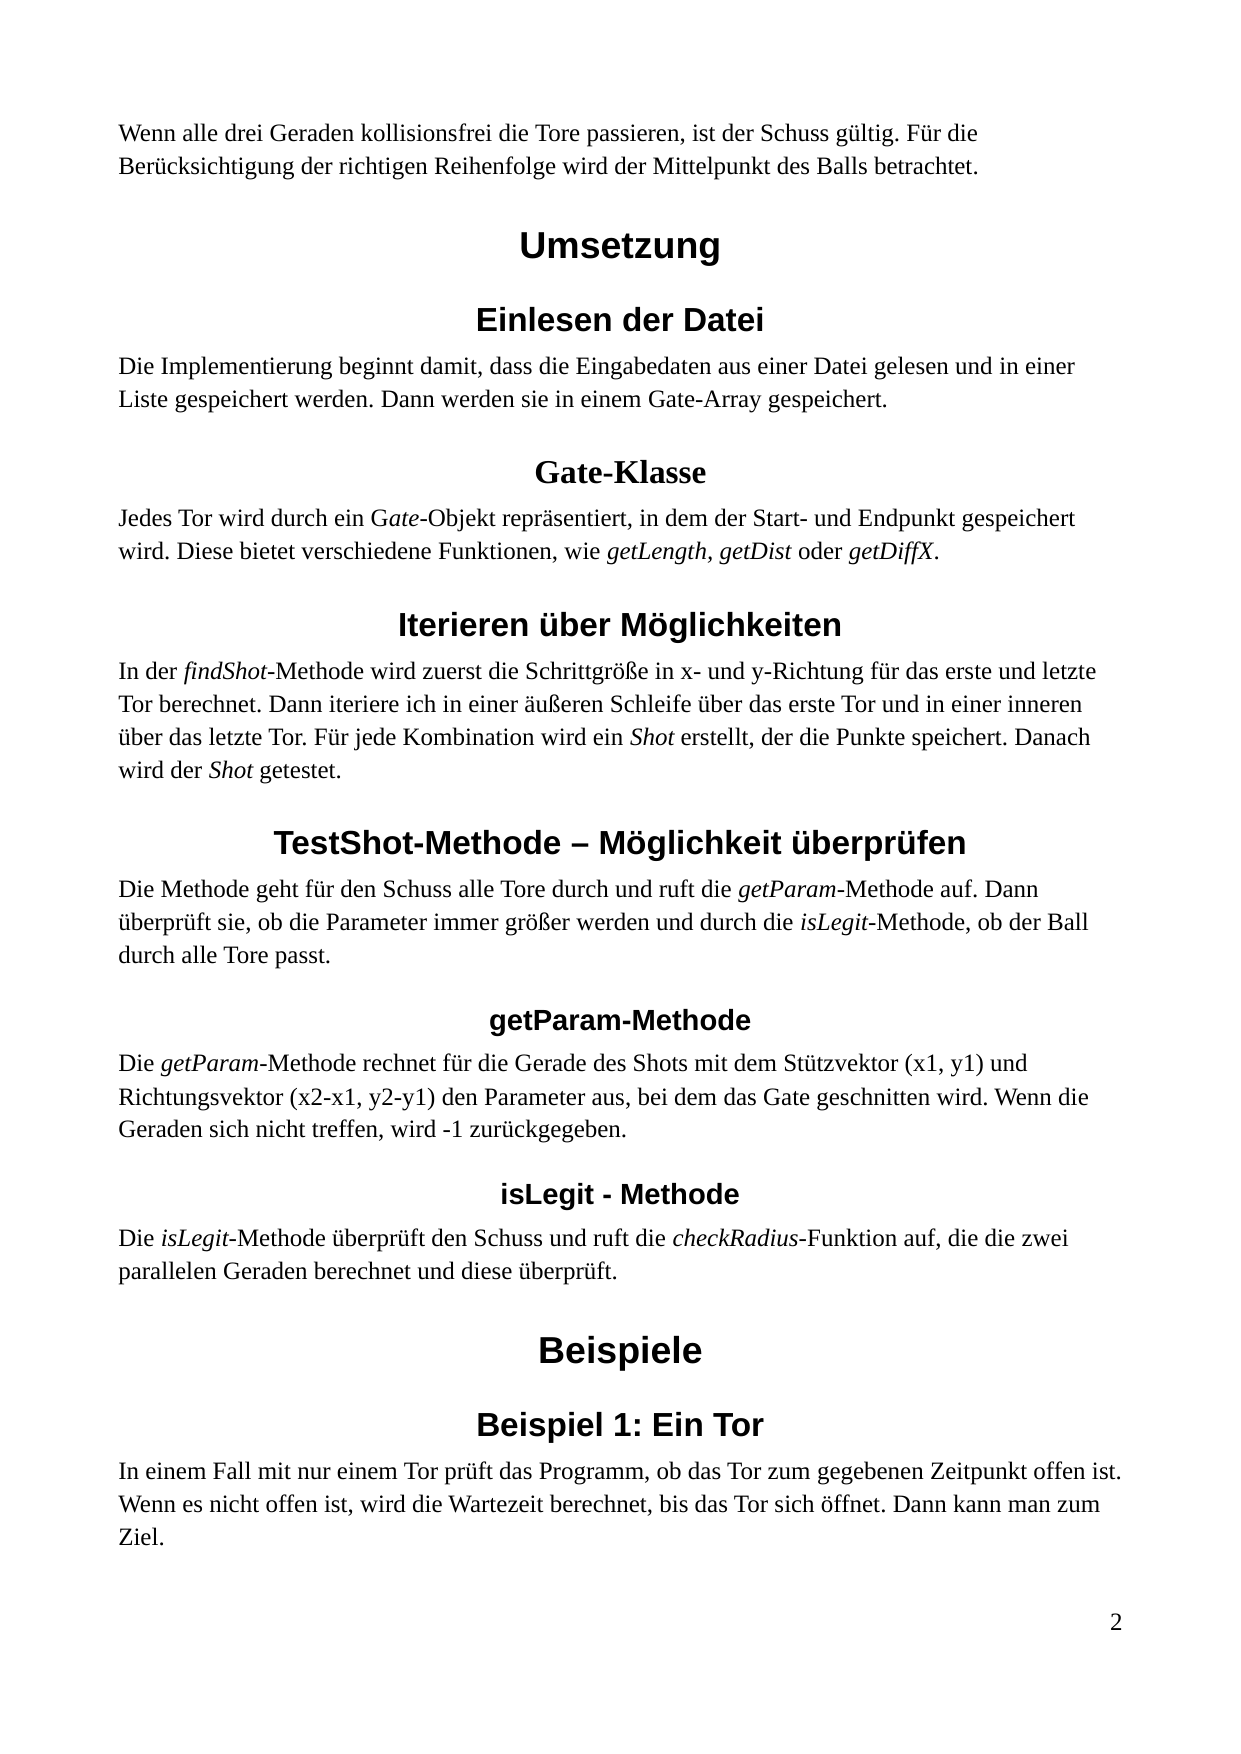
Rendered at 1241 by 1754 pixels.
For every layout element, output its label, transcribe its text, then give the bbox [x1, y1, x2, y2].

text Die getParam-Methode rechnet für die Gerade des Shots mit dem Stützvektor (x1, y1) und Richtungsvektor (x2-x1, y2-y1) den Parameter aus, bei dem das Gate geschnitten wird. Wenn die Geraden sich nicht treffen, wird -1 zurückgegeben. [118, 1048, 1122, 1143]
subtitle Umsetzung [118, 224, 1122, 267]
subtitle TestShot-Methode – Möglichkeit überprüfen [118, 823, 1122, 862]
subtitle Beispiele [118, 1328, 1122, 1372]
text Jedes Tor wird durch ein Gate-Objekt repräsentiert, in dem der Start- und Endpunkt gespeichert wird. Diese bietet verschiedene Funktionen, wie getLength, getDist oder getDiffX. [118, 503, 1122, 565]
subtitle Beispiel 1: Ein Tor [118, 1405, 1122, 1443]
subtitle Gate-Klasse [118, 453, 1122, 491]
subtitle getParam-Methode [118, 1002, 1122, 1036]
text Die isLegit-Methode überprüft den Schuss und ruft die checkRadius-Funktion auf, die die zwei parallelen Geraden berechnet und diese überprüft. [118, 1223, 1122, 1284]
text Die Methode geht für den Schuss alle Tore durch und ruft die getParam-Methode auf. Dann überprüft sie, ob die Parameter immer größer werden und durch die isLegit-Methode, ob der Ball durch alle Tore passt. [118, 874, 1122, 969]
text In der findShot-Methode wird zuerst die Schrittgröße in x- und y-Richtung für das erste und letzte Tor berechnet. Dann iteriere ich in einer äußeren Schleife über das erste Tor und in einer inneren über das letzte Tor. Für jede Kombination wird ein Shot erstellt, der die Punkte speichert. Danach wird der Shot getestet. [118, 656, 1122, 784]
text In einem Fall mit nur einem Tor prüft das Programm, ob das Tor zum gegebenen Zeitpunkt offen ist. Wenn es nicht offen ist, wird die Wartezeit berechnet, bis das Tor sich öffnet. Dann kann man zum Ziel. [118, 1456, 1122, 1551]
subtitle isLegit - Methode [118, 1177, 1122, 1210]
subtitle Einlesen der Datei [118, 300, 1122, 339]
subtitle Iterieren über Möglichkeiten [118, 605, 1122, 643]
text Wenn alle drei Geraden kollisionsfrei die Tore passieren, ist der Schuss gültig. Für die Berücksichtigung der richtigen Reihenfolge wird der Mittelpunkt des Balls betrachtet. [118, 118, 1122, 180]
text Die Implementierung beginnt damit, dass die Eingabedaten aus einer Datei gelesen und in einer Liste gespeichert werden. Dann werden sie in einem Gate-Array gespeichert. [118, 351, 1122, 413]
